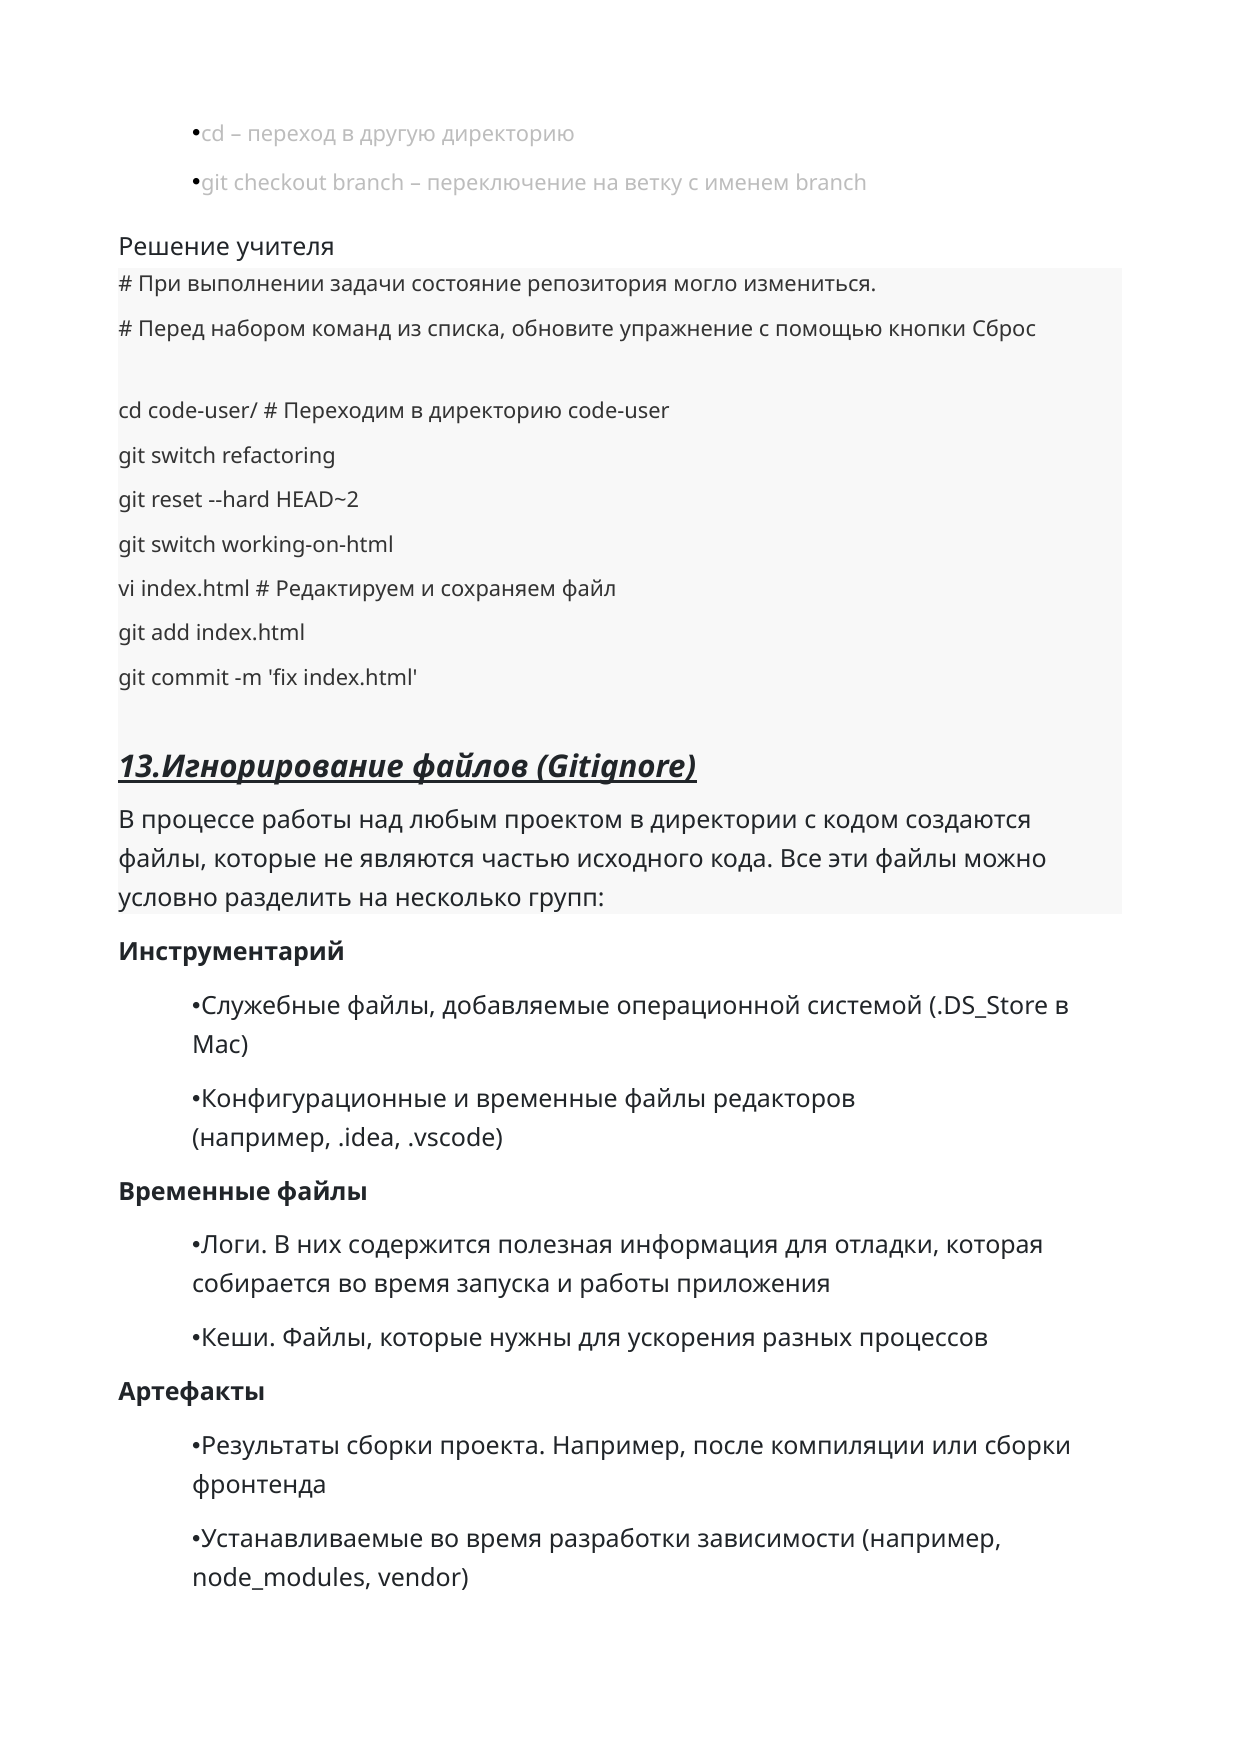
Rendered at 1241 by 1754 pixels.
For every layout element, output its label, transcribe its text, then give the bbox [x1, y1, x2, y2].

list Устанавливаемые во время разработки зависимости (например, node_modules, vendor) [118, 1520, 1122, 1593]
text Инструментарий [118, 933, 1122, 968]
text cd code-user/ # Переходим в директорию code-user [118, 395, 1122, 425]
text git add index.html [118, 617, 1122, 647]
list Логи. В них содержится полезная информация для отладки, которая собирается во время запуска и работы приложения [118, 1227, 1122, 1300]
text git switch refactoring [118, 440, 1122, 469]
text Временные файлы [118, 1173, 1122, 1207]
list Конфигурационные и временные файлы редакторов (например, .idea, .vscode) [118, 1080, 1122, 1153]
subtitle Решение учителя [118, 228, 1122, 262]
text Артефакты [118, 1373, 1122, 1408]
list Результаты сборки проекта. Например, после компиляции или сборки фронтенда [118, 1427, 1122, 1501]
list Служебные файлы, добавляемые операционной системой (.DS_Store в Mac) [118, 987, 1122, 1061]
text git reset --hard HEAD~2 [118, 484, 1122, 514]
text vi index.html # Редактируем и сохраняем файл [118, 573, 1122, 603]
text В процессе работы над любым проектом в директории с кодом создаются файлы, которые не являются частью исходного кода. Все эти файлы можно условно разделить на несколько групп: [118, 801, 1122, 914]
text git commit -m 'fix index.html' [118, 662, 1122, 691]
list Кеши. Файлы, которые нужны для ускорения разных процессов [118, 1320, 1122, 1354]
list git checkout branch – переключение на ветку с именем branch [118, 167, 1122, 197]
text git switch working-on-html [118, 528, 1122, 558]
list cd – переход в другую директорию [118, 118, 1122, 148]
text # Перед набором команд из списка, обновите упражнение с помощью кнопки Сброс [118, 313, 1122, 343]
text # При выполнении задачи состояние репозитория могло измениться. [118, 268, 1122, 298]
text 13.Игнорирование файлов (Gitignore) [118, 744, 1122, 787]
